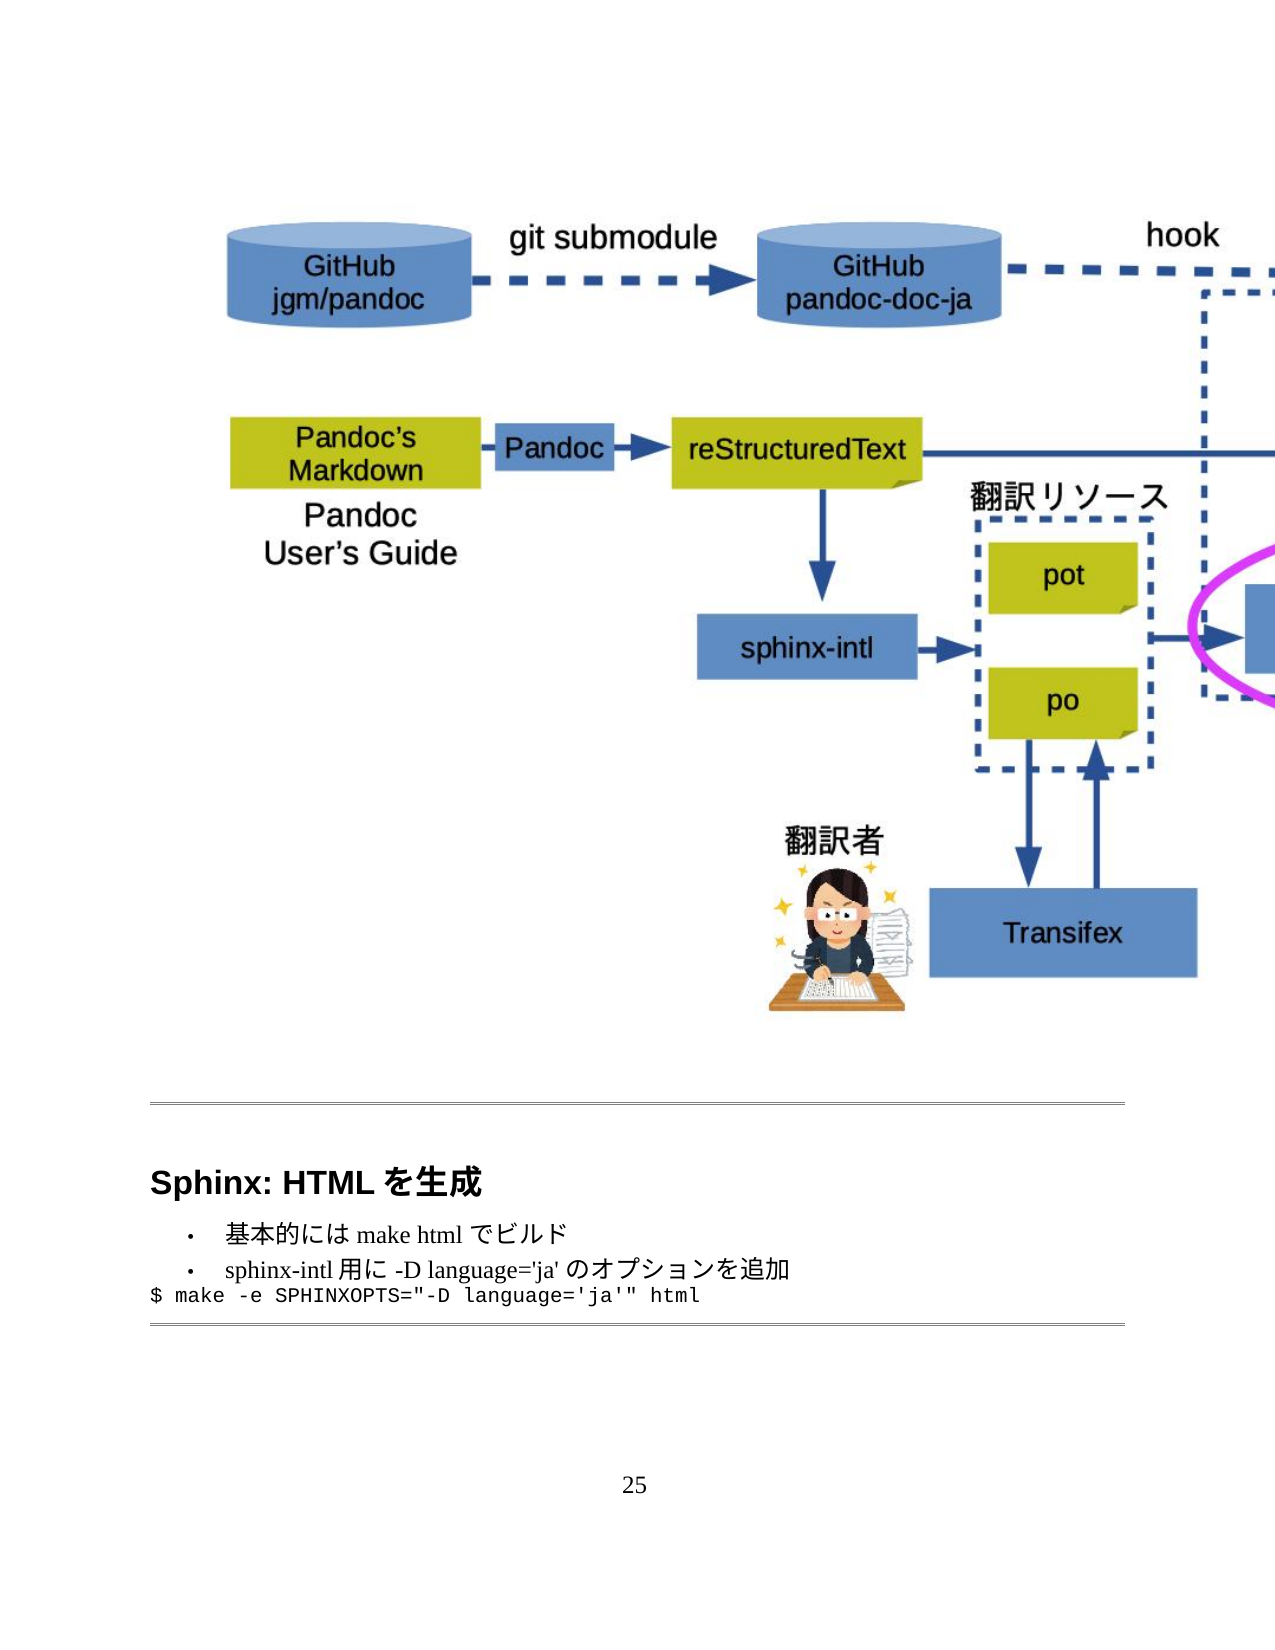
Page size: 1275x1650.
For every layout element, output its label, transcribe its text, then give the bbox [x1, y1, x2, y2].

subtitle Sphinx: HTMLを生成 [150, 1159, 1125, 1205]
list sphinx-intl用に -D language='ja' のオプションを追加 [187, 1251, 1125, 1285]
picture [150, 150, 1275, 1088]
text $ make -e SPHINXOPTS="-D language='ja'" html [150, 1285, 1125, 1309]
list 基本的には make html でビルド [187, 1217, 1125, 1251]
